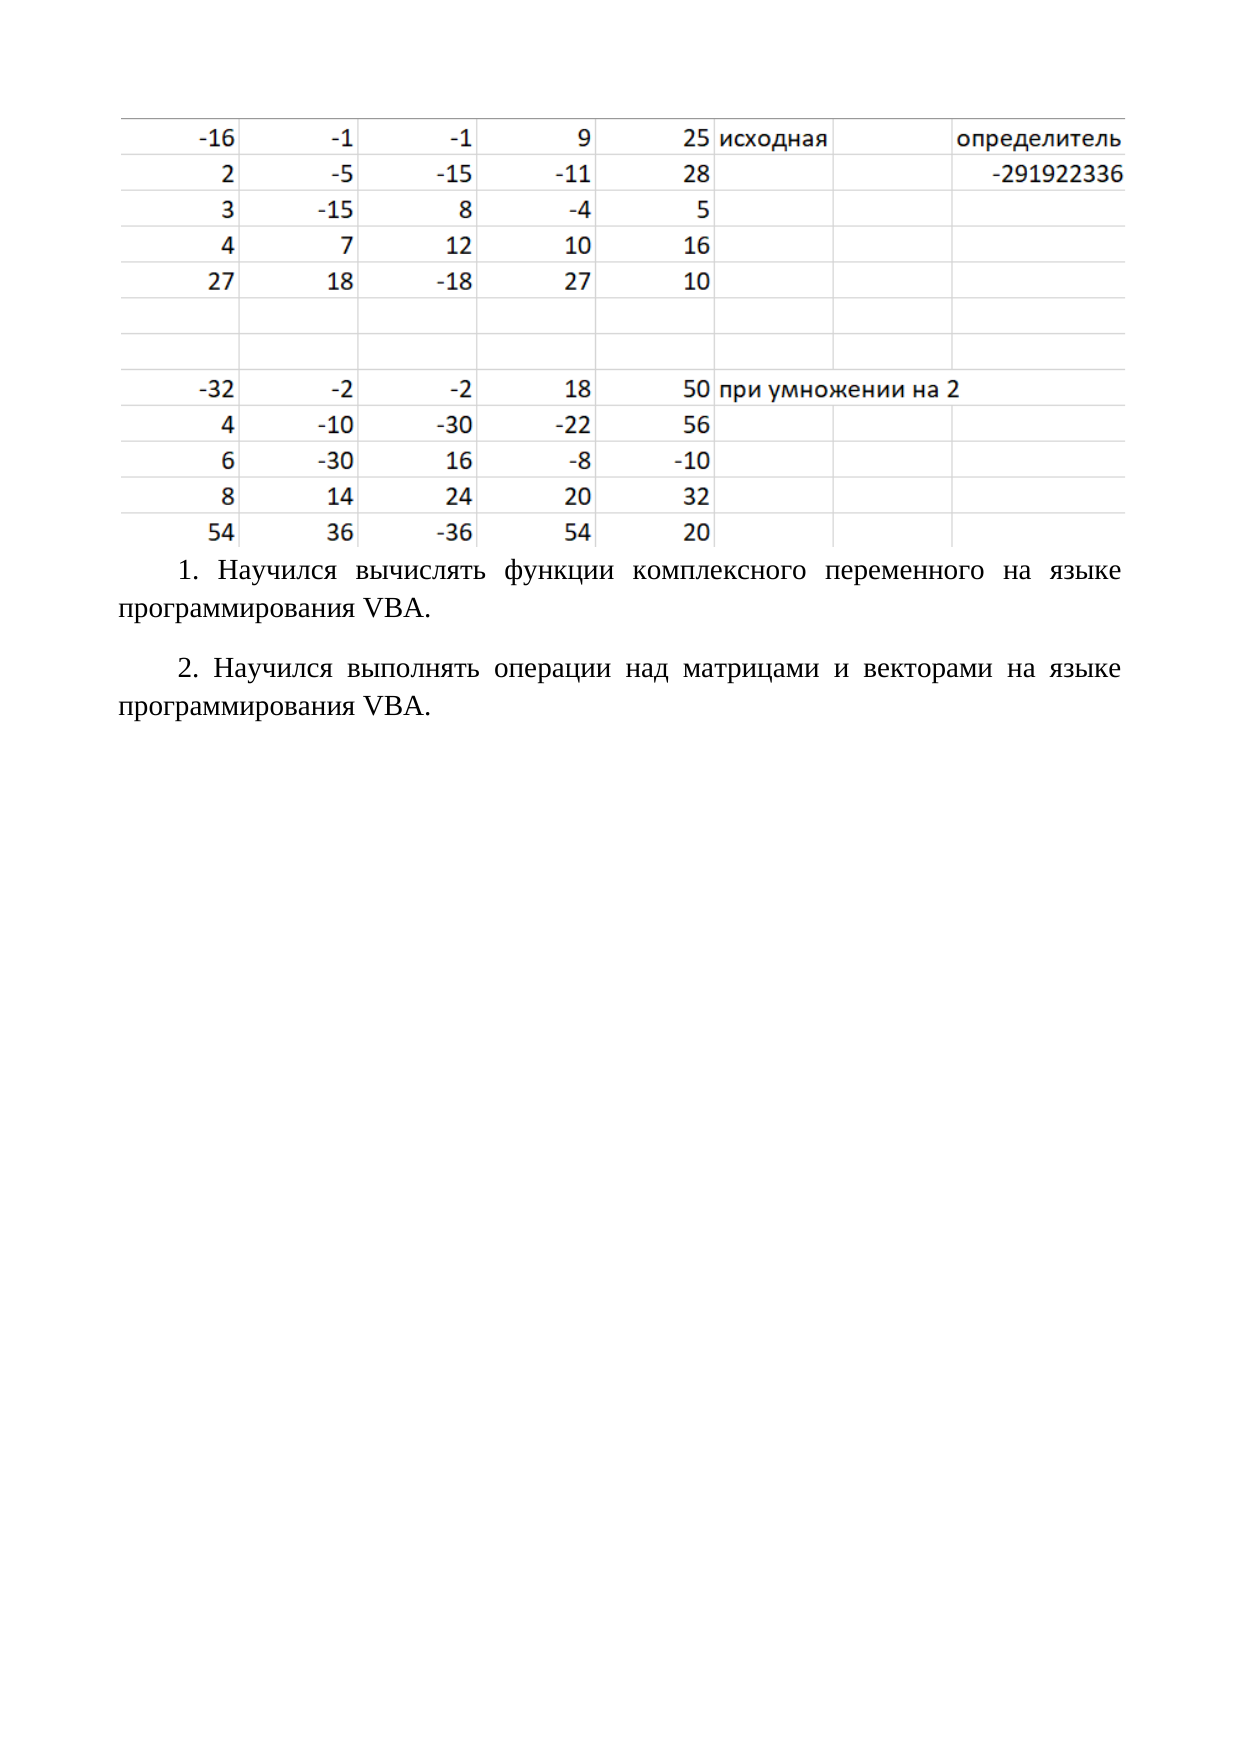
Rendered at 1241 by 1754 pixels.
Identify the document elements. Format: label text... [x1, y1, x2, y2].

picture [121, 118, 1125, 547]
text 2. Научился выполнять операции над матрицами и векторами на языке программирования VBA. [118, 650, 1122, 722]
text 1. Научился вычислять функции комплексного переменного на языке программирования VBA. [118, 118, 1122, 624]
